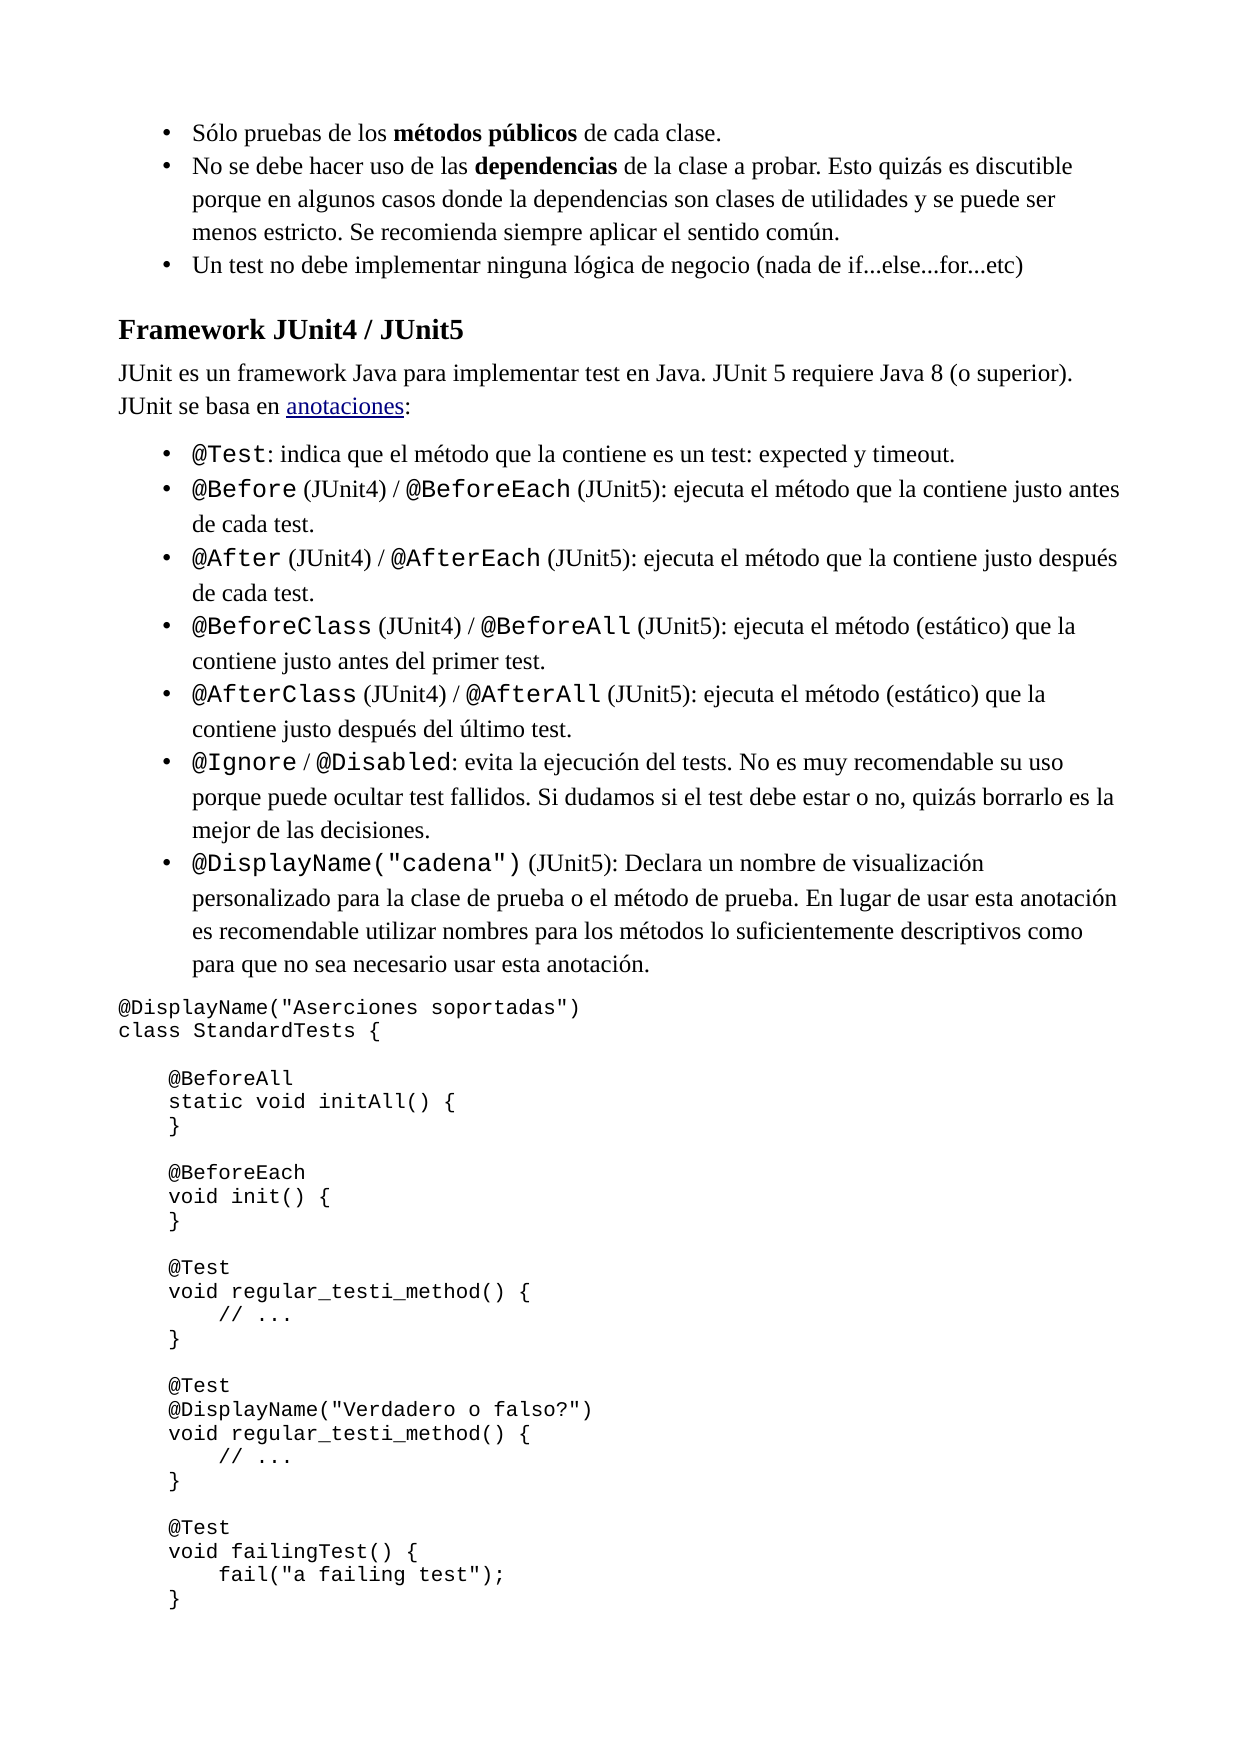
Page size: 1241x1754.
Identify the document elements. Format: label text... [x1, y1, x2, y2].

list @After (JUnit4) / @AfterEach (JUnit5): ejecuta el método que la contiene justo después de cada test. [162, 543, 1122, 606]
list @BeforeClass (JUnit4) / @BeforeAll (JUnit5): ejecuta el método (estático) que la contiene justo antes del primer test. [162, 611, 1122, 674]
list @AfterClass (JUnit4) / @AfterAll (JUnit5): ejecuta el método (estático) que la contiene justo después del último test. [162, 679, 1122, 743]
text @Test [118, 1517, 1122, 1541]
list @Before (JUnit4) / @BeforeEach (JUnit5): ejecuta el método que la contiene justo antes de cada test. [162, 474, 1122, 538]
text void init() { [118, 1186, 1122, 1210]
list Sólo pruebas de los métodos públicos de cada clase. [162, 118, 1122, 147]
text } [118, 1470, 1122, 1493]
text static void initAll() { [118, 1091, 1122, 1115]
list No se debe hacer uso de las dependencias de la clase a probar. Esto quizás es discutible porque en algunos casos donde la dependencias son clases de utilidades y se puede ser menos estricto. Se recomienda siempre aplicar el sentido común. [162, 151, 1122, 246]
text void regular_testi_method() { [118, 1422, 1122, 1446]
text void regular_testi_method() { [118, 1281, 1122, 1304]
list @Ignore / @Disabled: evita la ejecución del tests. No es muy recomendable su uso porque puede ocultar test fallidos. Si dudamos si el test debe estar o no, quizás borrarlo es la mejor de las decisiones. [162, 747, 1122, 844]
list Un test no debe implementar ninguna lógica de negocio (nada de if...else...for...etc) [162, 250, 1122, 279]
text // ... [118, 1446, 1122, 1470]
text } [118, 1328, 1122, 1352]
text @DisplayName("Verdadero o falso?") [118, 1399, 1122, 1422]
list @Test: indica que el método que la contiene es un test: expected y timeout. [162, 439, 1122, 470]
text } [118, 1588, 1122, 1612]
subtitle Framework JUnit4 / JUnit5 [118, 312, 1122, 346]
text @Test [118, 1375, 1122, 1399]
text } [118, 1210, 1122, 1233]
text } [118, 1115, 1122, 1139]
text fail("a failing test"); [118, 1564, 1122, 1588]
text @BeforeAll [118, 1068, 1122, 1091]
text JUnit es un framework Java para implementar test en Java. JUnit 5 requiere Java 8 (o superior). JUnit se basa en anotaciones: [118, 358, 1122, 420]
text void failingTest() { [118, 1541, 1122, 1564]
text class StandardTests { [118, 1021, 1122, 1044]
text // ... [118, 1304, 1122, 1328]
text @Test [118, 1257, 1122, 1281]
text @DisplayName("Aserciones soportadas") [118, 997, 1122, 1021]
text @BeforeEach [118, 1162, 1122, 1186]
list @DisplayName("cadena") (JUnit5): Declara un nombre de visualización personalizado para la clase de prueba o el método de prueba. En lugar de usar esta anotación es recomendable utilizar nombres para los métodos lo suficientemente descriptivos como para que no sea necesario usar esta anotación. [162, 848, 1122, 978]
